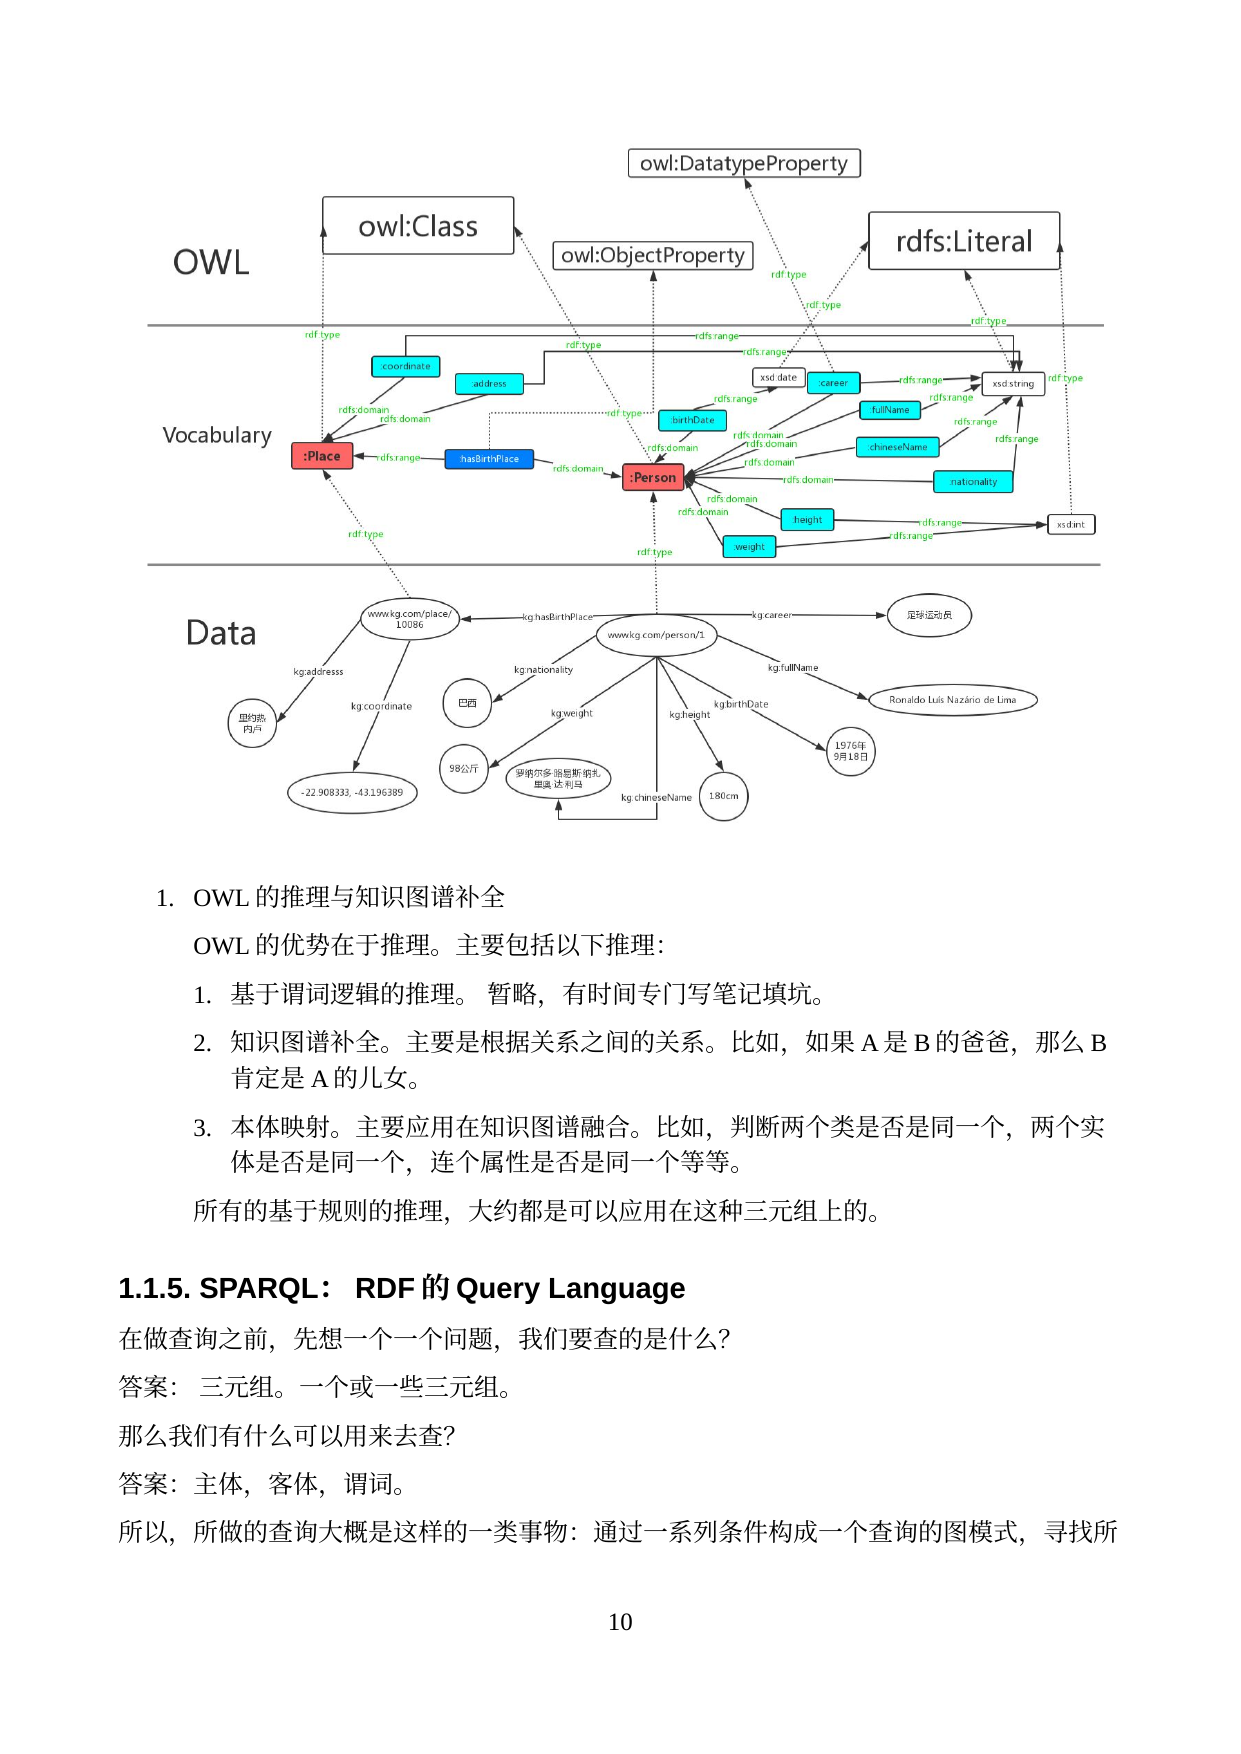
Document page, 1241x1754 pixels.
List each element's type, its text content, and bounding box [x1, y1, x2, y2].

text 在做查询之前，先想一个一个问题，我们要查的是什么？ [118, 1319, 1122, 1355]
list 知识图谱补全。主要是根据关系之间的关系。比如，如果A是B的爸爸，那么B肯定是A的儿女。 [193, 1023, 1122, 1095]
list 基于谓词逻辑的推理。 暂略，有时间专门写笔记填坑。 [193, 974, 1122, 1010]
text 答案： 三元组。一个或一些三元组。 [118, 1368, 1122, 1404]
list 所有的基于规则的推理，大约都是可以应用在这种三元组上的。 [156, 1192, 1122, 1227]
list 本体映射。主要应用在知识图谱融合。比如，判断两个类是否是同一个，两个实体是否是同一个，连个属性是否是同一个等等。 [193, 1107, 1122, 1179]
text 那么我们有什么可以用来去查？ [118, 1416, 1122, 1452]
list OWL的推理与知识图谱补全 [156, 877, 1122, 913]
text 所以，所做的查询大概是这样的一类事物：通过一系列条件构成一个查询的图模式，寻找所 [118, 1513, 1122, 1549]
subtitle SPARQL： RDF的Query Language [118, 1265, 1122, 1307]
list OWL的优势在于推理。主要包括以下推理： [156, 926, 1122, 962]
text 答案：主体，客体，谓词。 [118, 1465, 1122, 1501]
